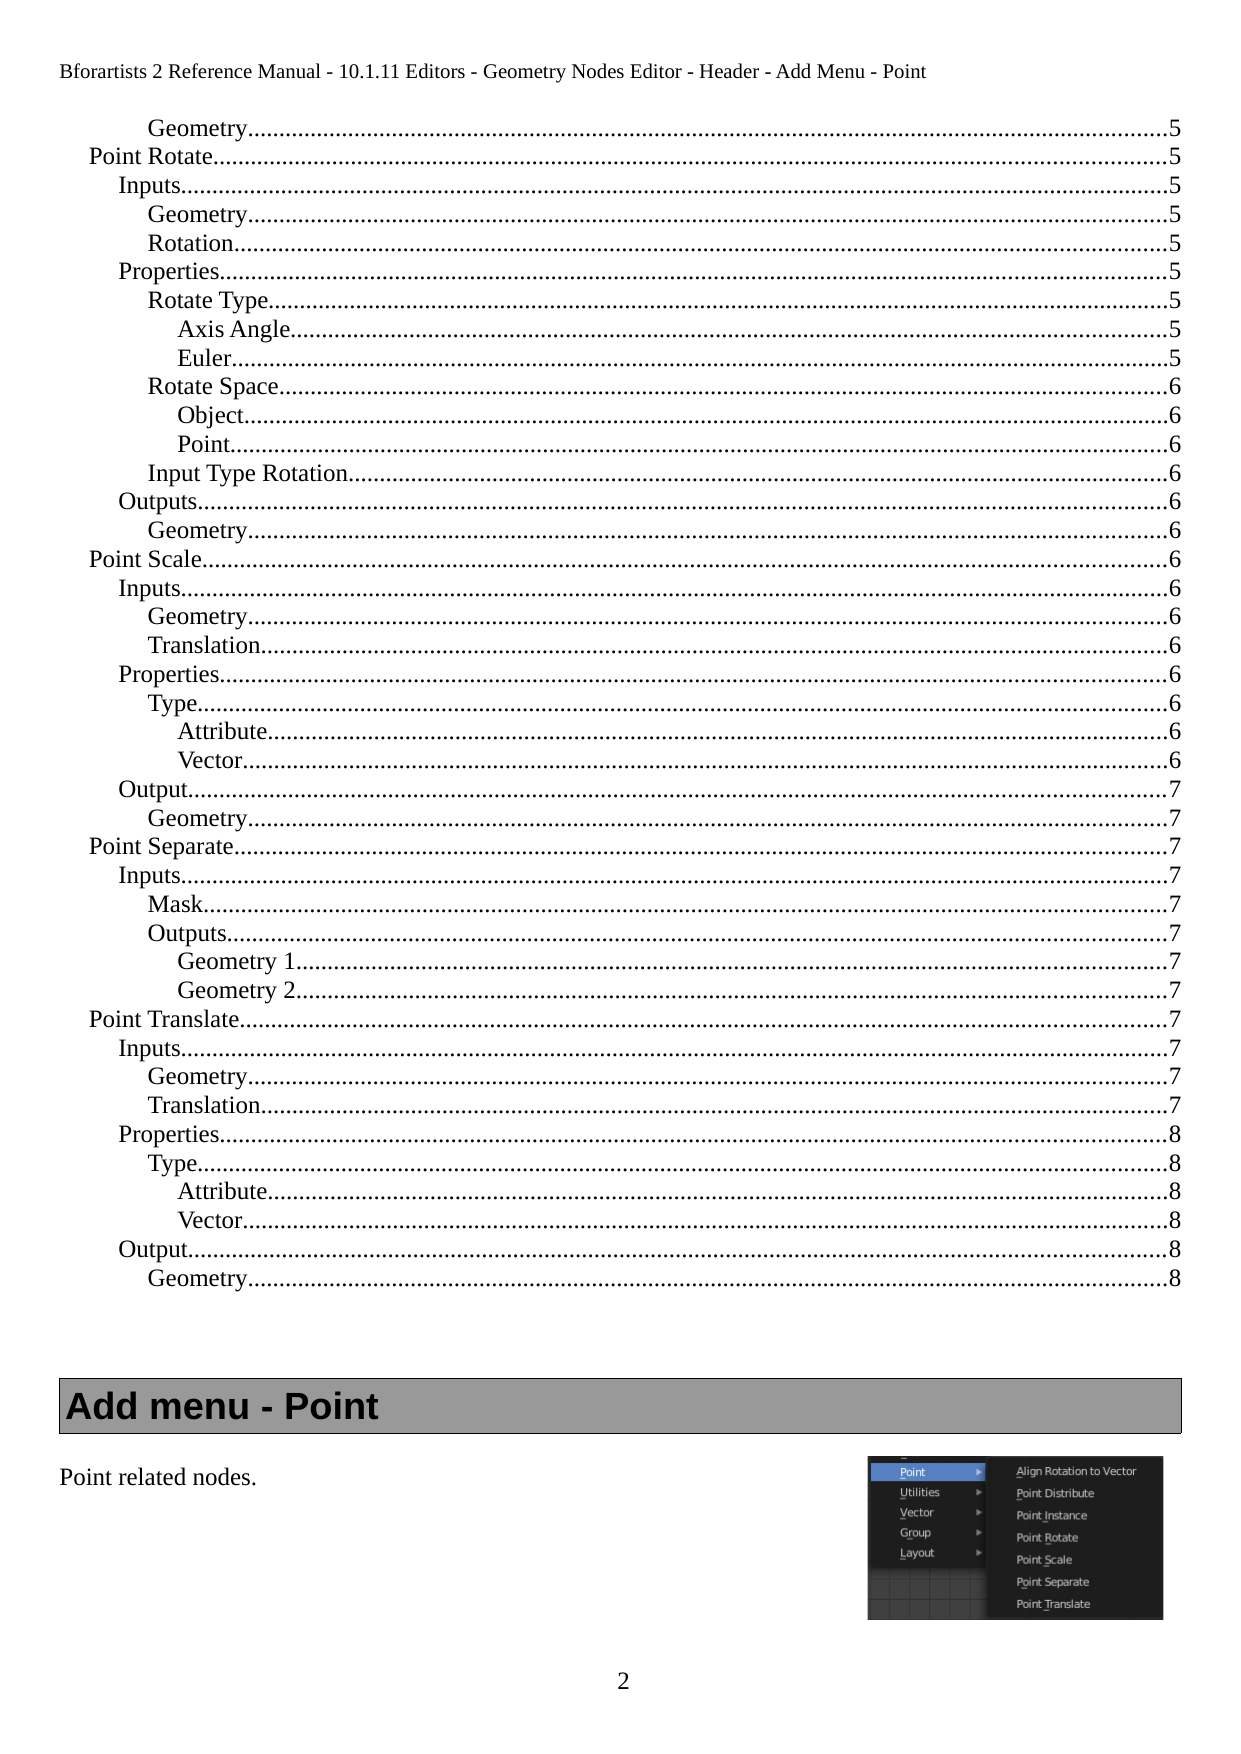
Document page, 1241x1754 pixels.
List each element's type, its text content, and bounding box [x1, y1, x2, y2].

text Rotate Type 5 [147, 285, 1181, 314]
text Point 6 [177, 429, 1181, 458]
text Attribute 8 [177, 1176, 1181, 1205]
text Type 6 [147, 688, 1181, 716]
text Input Type Rotation 6 [147, 458, 1181, 486]
text Outputs 6 [118, 486, 1181, 515]
text Geometry 6 [147, 515, 1181, 544]
text Properties 5 [118, 256, 1181, 285]
text Translation 7 [147, 1090, 1181, 1119]
text Point related nodes. [59, 1462, 867, 1490]
table_header Add menu - Point [60, 1379, 1181, 1433]
text Properties 6 [118, 659, 1181, 688]
text Euler 5 [177, 343, 1181, 371]
text Properties 8 [118, 1119, 1181, 1148]
text Geometry 7 [147, 803, 1181, 831]
text Inputs 7 [118, 860, 1181, 889]
text Inputs 6 [118, 573, 1181, 601]
text Axis Angle 5 [177, 314, 1181, 343]
text Vector 6 [177, 745, 1181, 774]
text Type 8 [147, 1148, 1181, 1176]
text Rotate Space 6 [147, 371, 1181, 400]
picture [867, 1456, 1164, 1620]
text Attribute 6 [177, 716, 1181, 745]
text Point Separate 7 [88, 831, 1181, 860]
text Geometry 2 7 [177, 975, 1181, 1004]
text Geometry 8 [147, 1263, 1181, 1291]
text Point Scale 6 [88, 544, 1181, 573]
text Output 7 [118, 774, 1181, 803]
text Output 8 [118, 1234, 1181, 1263]
text Point Rotate 5 [88, 141, 1181, 170]
text Translation 6 [147, 630, 1181, 659]
text Rotation 5 [147, 228, 1181, 256]
text Geometry 7 [147, 1061, 1181, 1090]
text Geometry 6 [147, 601, 1181, 630]
text Vector 8 [177, 1205, 1181, 1234]
text Geometry 1 7 [177, 946, 1181, 975]
text Inputs 5 [118, 170, 1181, 199]
text Geometry 5 [147, 199, 1181, 228]
text Object 6 [177, 400, 1181, 429]
text Point Translate 7 [88, 1004, 1181, 1033]
text Outputs 7 [147, 918, 1181, 946]
text Geometry 5 [147, 113, 1181, 141]
text [1164, 1462, 1181, 1490]
text Inputs 7 [118, 1033, 1181, 1061]
text Mask 7 [147, 889, 1181, 918]
